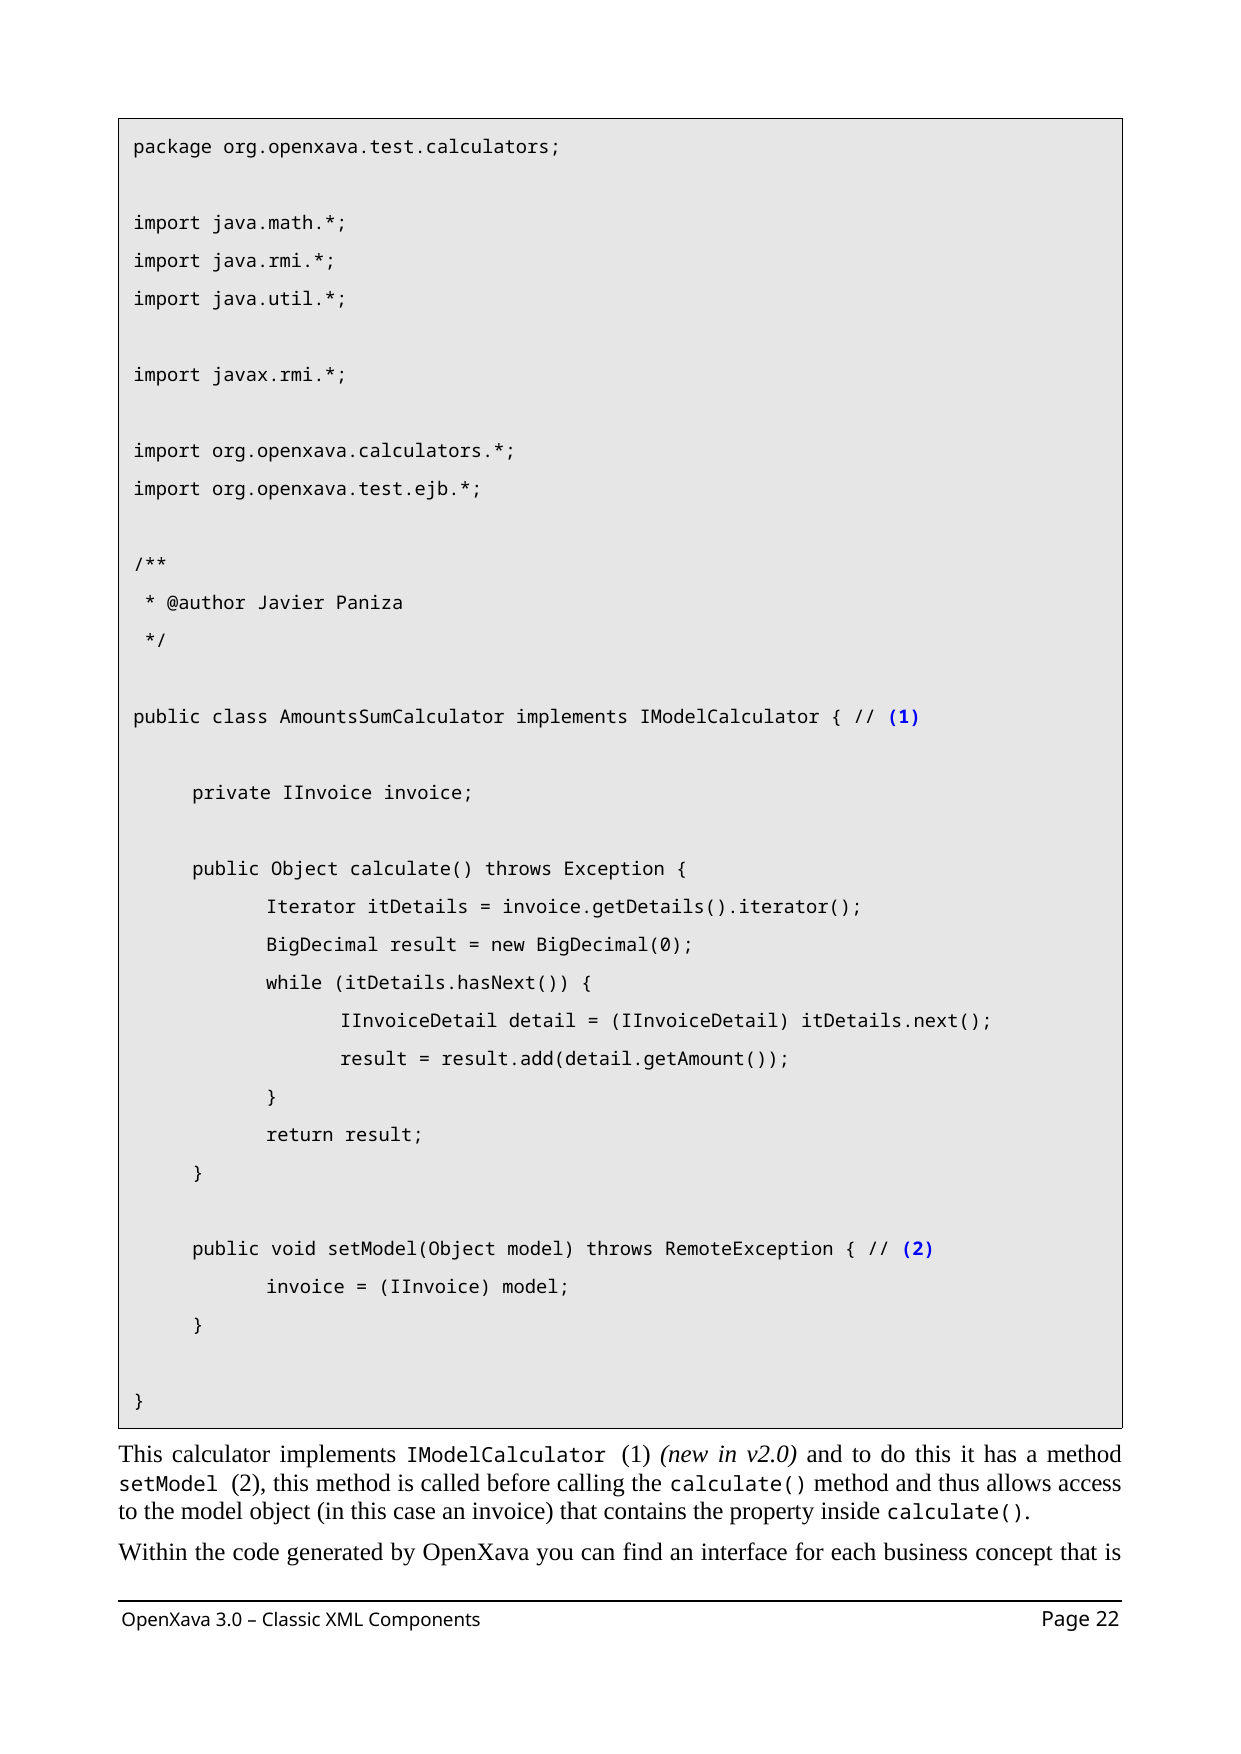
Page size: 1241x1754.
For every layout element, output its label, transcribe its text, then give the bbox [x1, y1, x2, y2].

text package org.openxava.test.calculators; [119, 119, 1122, 156]
text * @author Javier Paniza [119, 574, 1122, 612]
text public class AmountsSumCalculator implements IModelCalculator { // (1) [119, 688, 1122, 726]
text } [119, 1373, 1122, 1428]
text result = result.add(detail.getAmount()); [119, 1031, 1122, 1069]
text IInvoiceDetail detail = (IInvoiceDetail) itDetails.next(); [119, 993, 1122, 1031]
text import java.rmi.*; [119, 232, 1122, 270]
text import org.openxava.calculators.*; [119, 422, 1122, 460]
text public Object calculate() throws Exception { [119, 841, 1122, 878]
text import java.util.*; [119, 270, 1122, 308]
text invoice = (IInvoice) model; [119, 1259, 1122, 1297]
text Iterator itDetails = invoice.getDetails().iterator(); [119, 878, 1122, 917]
text } [119, 1069, 1122, 1107]
text import java.math.*; [119, 194, 1122, 232]
text } [119, 1297, 1122, 1335]
text return result; [119, 1107, 1122, 1145]
text } [119, 1145, 1122, 1183]
text This calculator implements IModelCalculator (1) (new in v2.0) and to do this it has a method setModel (2), this method is called before calling the calculate() method and thus allows access to the model object (in this case an invoice) that contains the property inside calculate(). [118, 1441, 1122, 1525]
text while (itDetails.hasNext()) { [119, 954, 1122, 993]
text BigDecimal result = new BigDecimal(0); [119, 917, 1122, 954]
text import org.openxava.test.ejb.*; [119, 460, 1122, 498]
text public void setModel(Object model) throws RemoteException { // (2) [119, 1221, 1122, 1259]
text /** [119, 536, 1122, 574]
text import javax.rmi.*; [119, 346, 1122, 384]
text private IInvoice invoice; [119, 764, 1122, 802]
text Within the code generated by OpenXava you can find an interface for each business concept that is [118, 1538, 1122, 1566]
text */ [119, 612, 1122, 650]
